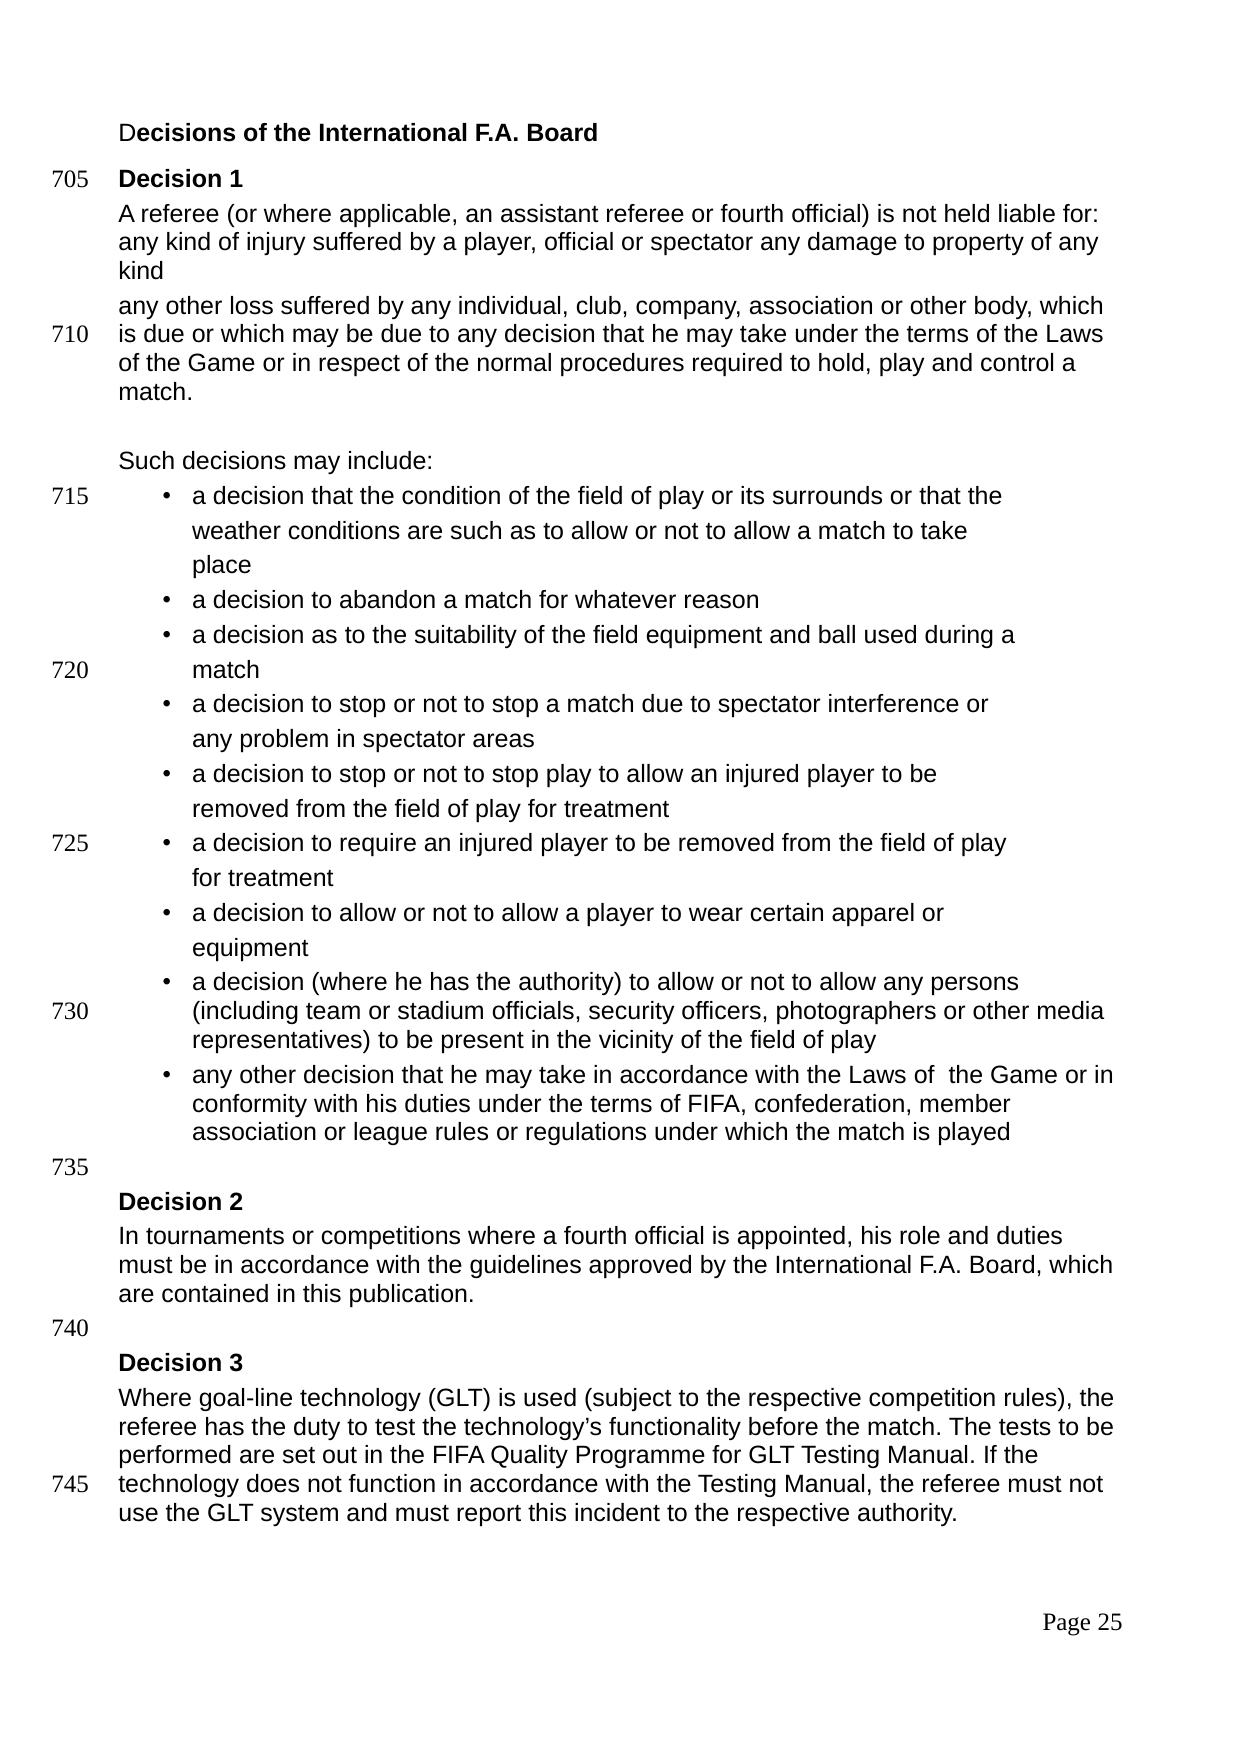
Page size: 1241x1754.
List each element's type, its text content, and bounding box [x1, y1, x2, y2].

list for treatment [162, 863, 1122, 892]
text any other loss suffered by any individual, club, company, association or other body, which is due or which may be due to any decision that he may take under the terms of the Laws of the Game or in respect of the normal procedures required to hold, play and control a match. [118, 291, 1122, 406]
text Decisions of the International F.A. Board [118, 118, 1122, 147]
list a decision as to the suitability of the field equipment and ball used during a [162, 620, 1122, 649]
list a decision to allow or not to allow a player to wear certain apparel or [162, 898, 1122, 927]
list equipment [162, 933, 1122, 961]
list a decision that the condition of the field of play or its surrounds or that the [162, 481, 1122, 510]
text Such decisions may include: [118, 446, 1122, 475]
text Where goal-line technology (GLT) is used (subject to the respective competition rules), the referee has the duty to test the technology’s functionality before the match. The tests to be performed are set out in the FIFA Quality Programme for GLT Testing Manual. If the technology does not function in accordance with the Testing Manual, the referee must not use the GLT system and must report this incident to the respective authority. [118, 1383, 1122, 1527]
list a decision (where he has the authority) to allow or not to allow any persons (including team or stadium officials, security officers, photographers or other media representatives) to be present in the vicinity of the field of play [162, 967, 1122, 1054]
list any problem in spectator areas [162, 724, 1122, 753]
list any other decision that he may take in accordance with the Laws of the Game or in conformity with his duties under the terms of FIFA, confederation, member association or league rules or regulations under which the match is played [162, 1060, 1122, 1146]
list a decision to stop or not to stop play to allow an injured player to be [162, 759, 1122, 788]
list a decision to require an injured player to be removed from the field of play [162, 828, 1122, 857]
list removed from the field of play for treatment [162, 794, 1122, 822]
list weather conditions are such as to allow or not to allow a match to take [162, 516, 1122, 544]
text In tournaments or competitions where a fourth official is appointed, his role and duties must be in accordance with the guidelines approved by the International F.A. Board, which are contained in this publication. [118, 1221, 1122, 1308]
list a decision to stop or not to stop a match due to spectator interference or [162, 689, 1122, 718]
list place [162, 551, 1122, 579]
list match [162, 655, 1122, 683]
text A referee (or where applicable, an assistant referee or fourth official) is not held liable for: any kind of injury suffered by a player, official or spectator any damage to property of any kind [118, 198, 1122, 285]
text Decision 1 [118, 153, 1122, 193]
list a decision to abandon a match for whatever reason [162, 585, 1122, 614]
text Decision 3 [118, 1348, 1122, 1377]
text Decision 2 [118, 1187, 1122, 1215]
